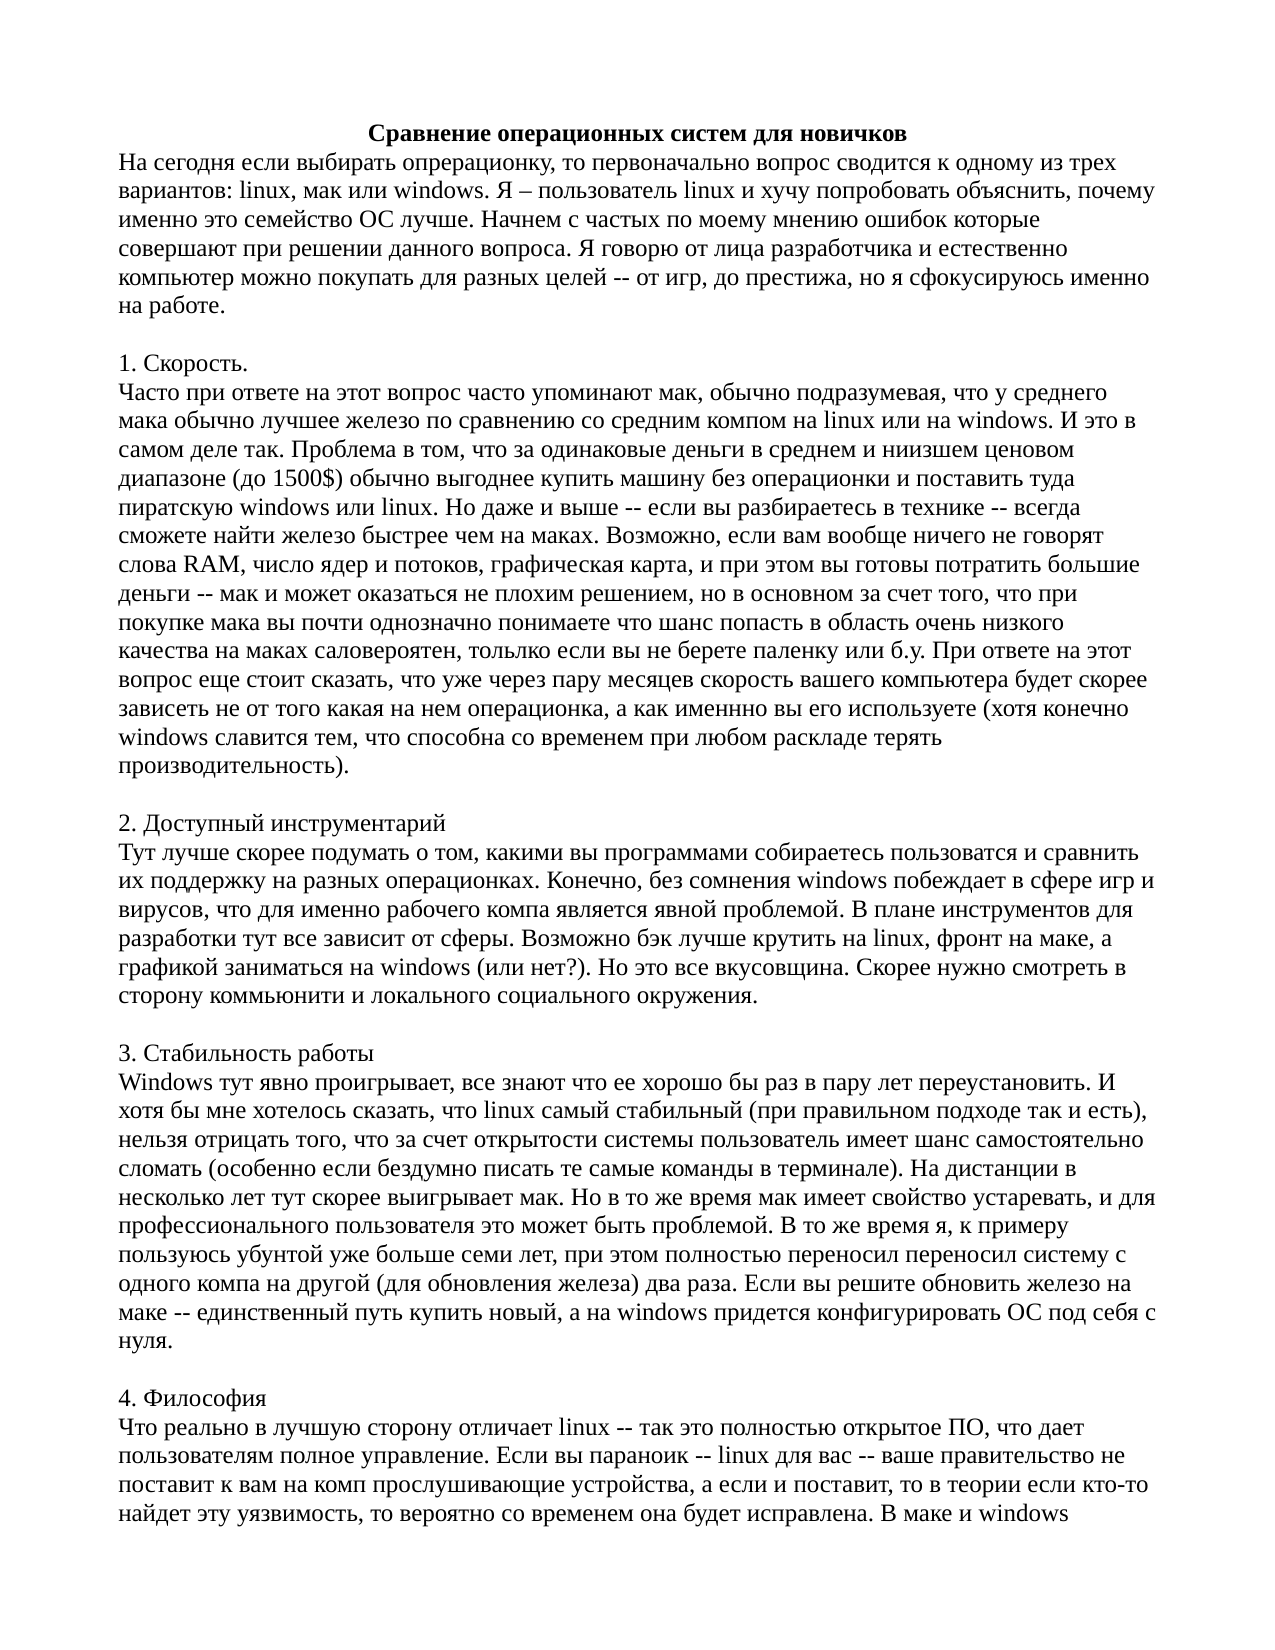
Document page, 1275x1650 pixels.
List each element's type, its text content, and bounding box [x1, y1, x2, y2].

text Что реально в лучшую сторону отличает linux -- так это полностью открытое ПО, что дает пользователям полное управление. Если вы параноик -- linux для вас -- ваше правительство не поставит к вам на комп прослушивающие устройства, а если и поставит, то в теории если кто-то найдет эту уязвимость, то вероятно со временем она будет исправлена. В маке и windows [118, 1412, 1157, 1527]
text 1. Скорость. [118, 348, 1157, 377]
text 4. Философия [118, 1383, 1157, 1412]
text 3. Стабильность работы [118, 1038, 1157, 1067]
text Тут лучше скорее подумать о том, какими вы программами собираетесь пользоватся и сравнить их поддержку на разных операционках. Конечно, без сомнения windows побеждает в сфере игр и вирусов, что для именно рабочего компа является явной проблемой. В плане инструментов для разработки тут все зависит от сферы. Возможно бэк лучше крутить на linux, фронт на маке, а графикой заниматься на windows (или нет?). Но это все вкусовщина. Скорее нужно смотреть в сторону коммьюнити и локального социального окружения. [118, 837, 1157, 1009]
text Windows тут явно проигрывает, все знают что ее хорошо бы раз в пару лет переустановить. И хотя бы мне хотелось сказать, что linux самый стабильный (при правильном подходе так и есть), нельзя отрицать того, что за счет открытости системы пользователь имеет шанс самостоятельно сломать (особенно если бездумно писать те самые команды в терминале). На дистанции в несколько лет тут скорее выигрывает мак. Но в то же время мак имеет свойство устаревать, и для профессионального пользователя это может быть проблемой. В то же время я, к примеру пользуюсь убунтой уже больше семи лет, при этом полностью переносил переносил систему с одного компа на другой (для обновления железа) два раза. Если вы решите обновить железо на маке -- единственный путь купить новый, а на windows придется конфигурировать ОС под себя с нуля. [118, 1067, 1157, 1354]
text На сегодня если выбирать опрерационку, то первоначально вопрос сводится к одному из трех вариантов: linux, мак или windows. Я – пользователь linux и хучу попробовать объяснить, почему именно это семейство ОС лучше. Начнем с частых по моему мнению ошибок которые совершают при решении данного вопроса. Я говорю от лица разработчика и естественно компьютер можно покупать для разных целей -- от игр, до престижа, но я сфокусируюсь именно на работе. [118, 147, 1157, 319]
text Сравнение операционных систем для новичков [118, 118, 1157, 147]
text Часто при ответе на этот вопрос часто упоминают мак, обычно подразумевая, что у среднего мака обычно лучшее железо по сравнению со средним компом на linux или на windows. И это в самом деле так. Проблема в том, что за одинаковые деньги в среднем и ниизшем ценовом диапазоне (до 1500$) обычно выгоднее купить машину без операционки и поставить туда пиратскую windows или linux. Но даже и выше -- если вы разбираетесь в технике -- всегда сможете найти железо быстрее чем на маках. Возможно, если вам вообще ничего не говорят слова RAM, число ядер и потоков, графическая карта, и при этом вы готовы потратить большие деньги -- мак и может оказаться не плохим решением, но в основном за счет того, что при покупке мака вы почти однозначно понимаете что шанс попасть в область очень низкого качества на маках саловероятен, тольлко если вы не берете паленку или б.у. При ответе на этот вопрос еще стоит сказать, что уже через пару месяцев скорость вашего компьютера будет скорее зависеть не от того какая на нем операционка, а как именнно вы его используете (хотя конечно windows славится тем, что способна со временем при любом раскладе терять производительность). [118, 377, 1157, 779]
text 2. Доступный инструментарий [118, 808, 1157, 837]
